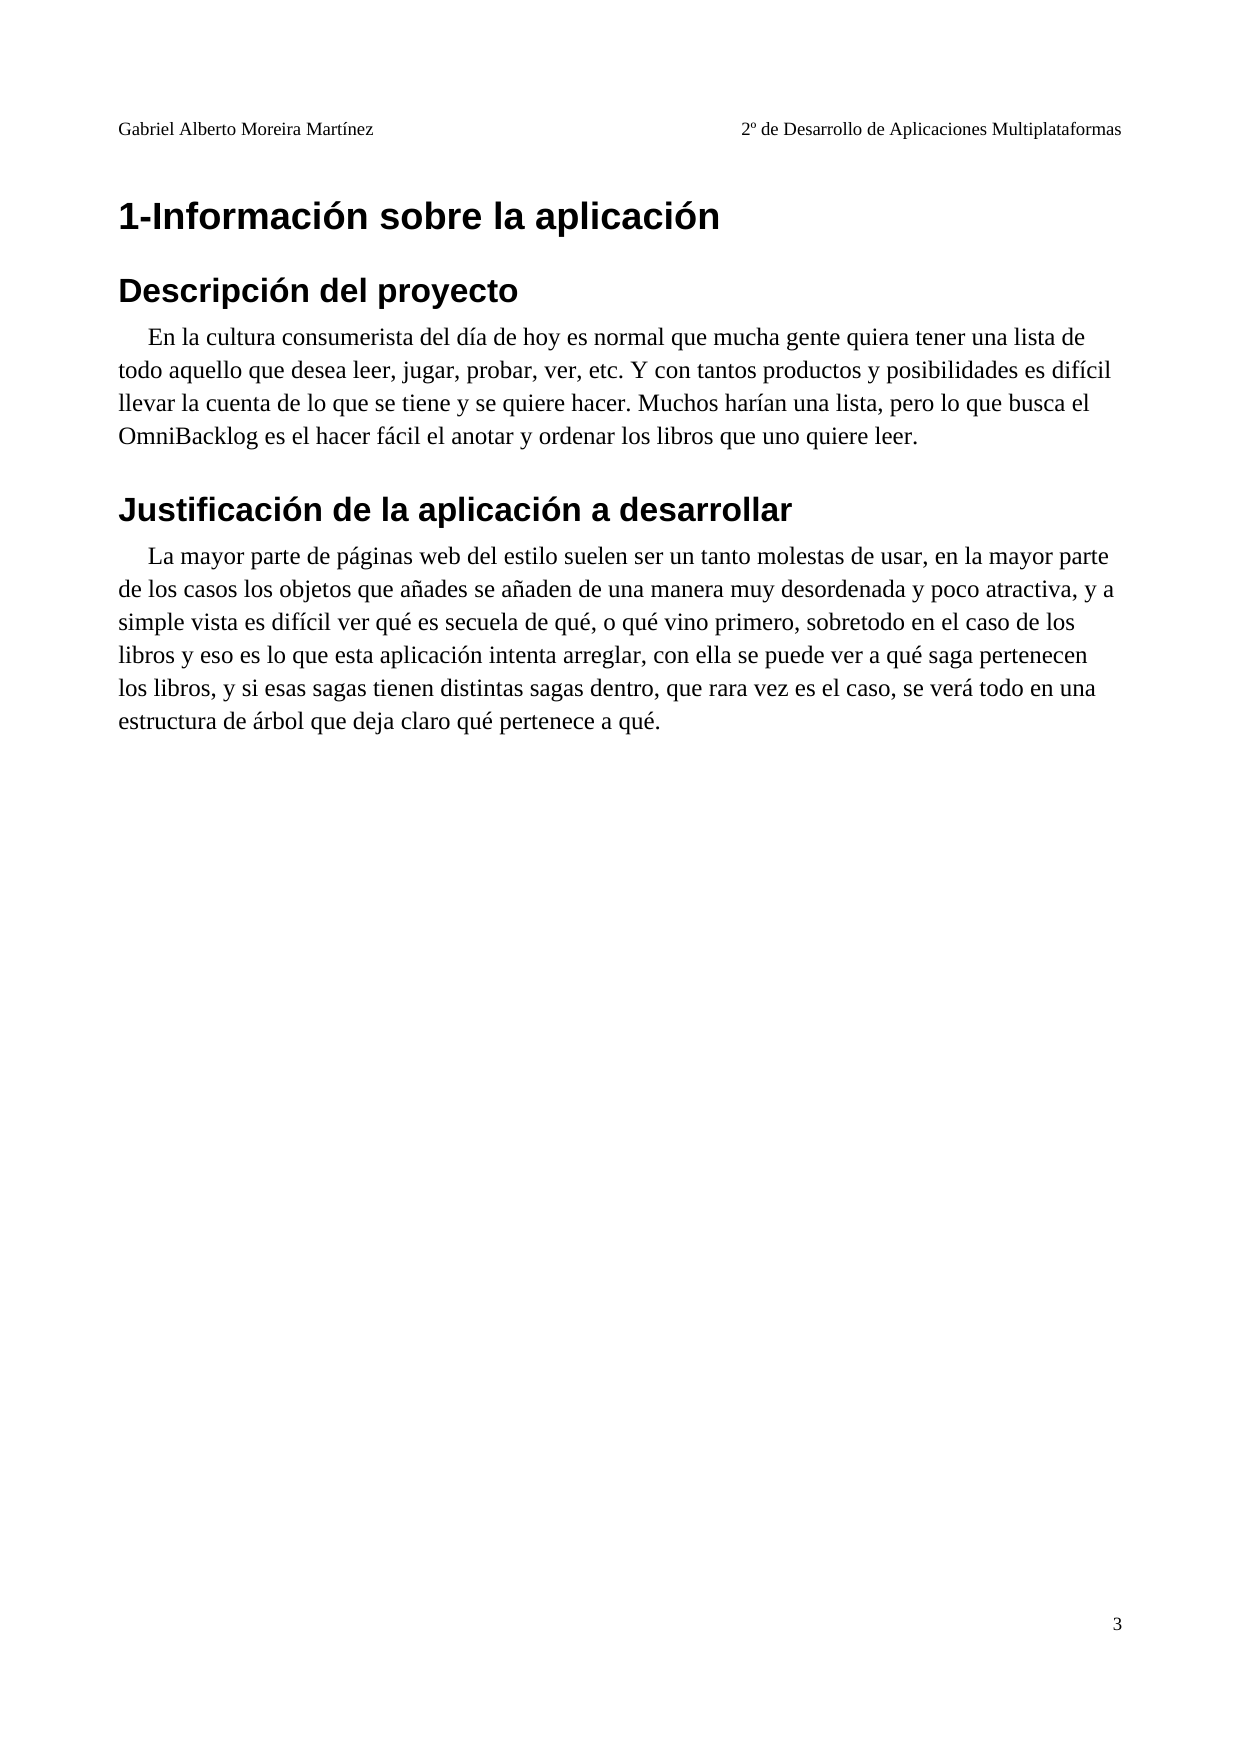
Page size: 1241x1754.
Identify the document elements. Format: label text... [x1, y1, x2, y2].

text En la cultura consumerista del día de hoy es normal que mucha gente quiera tener una lista de todo aquello que desea leer, jugar, probar, ver, etc. Y con tantos productos y posibilidades es difícil llevar la cuenta de lo que se tiene y se quiere hacer. Muchos harían una lista, pero lo que busca el OmniBacklog es el hacer fácil el anotar y ordenar los libros que uno quiere leer. [118, 322, 1122, 450]
subtitle 1-Información sobre la aplicación [118, 194, 1122, 238]
subtitle Descripción del proyecto [118, 271, 1122, 310]
subtitle Justificación de la aplicación a desarrollar [118, 490, 1122, 528]
text La mayor parte de páginas web del estilo suelen ser un tanto molestas de usar, en la mayor parte de los casos los objetos que añades se añaden de una manera muy desordenada y poco atractiva, y a simple vista es difícil ver qué es secuela de qué, o qué vino primero, sobretodo en el caso de los libros y eso es lo que esta aplicación intenta arreglar, con ella se puede ver a qué saga pertenecen los libros, y si esas sagas tienen distintas sagas dentro, que rara vez es el caso, se verá todo en una estructura de árbol que deja claro qué pertenece a qué. [118, 541, 1122, 735]
